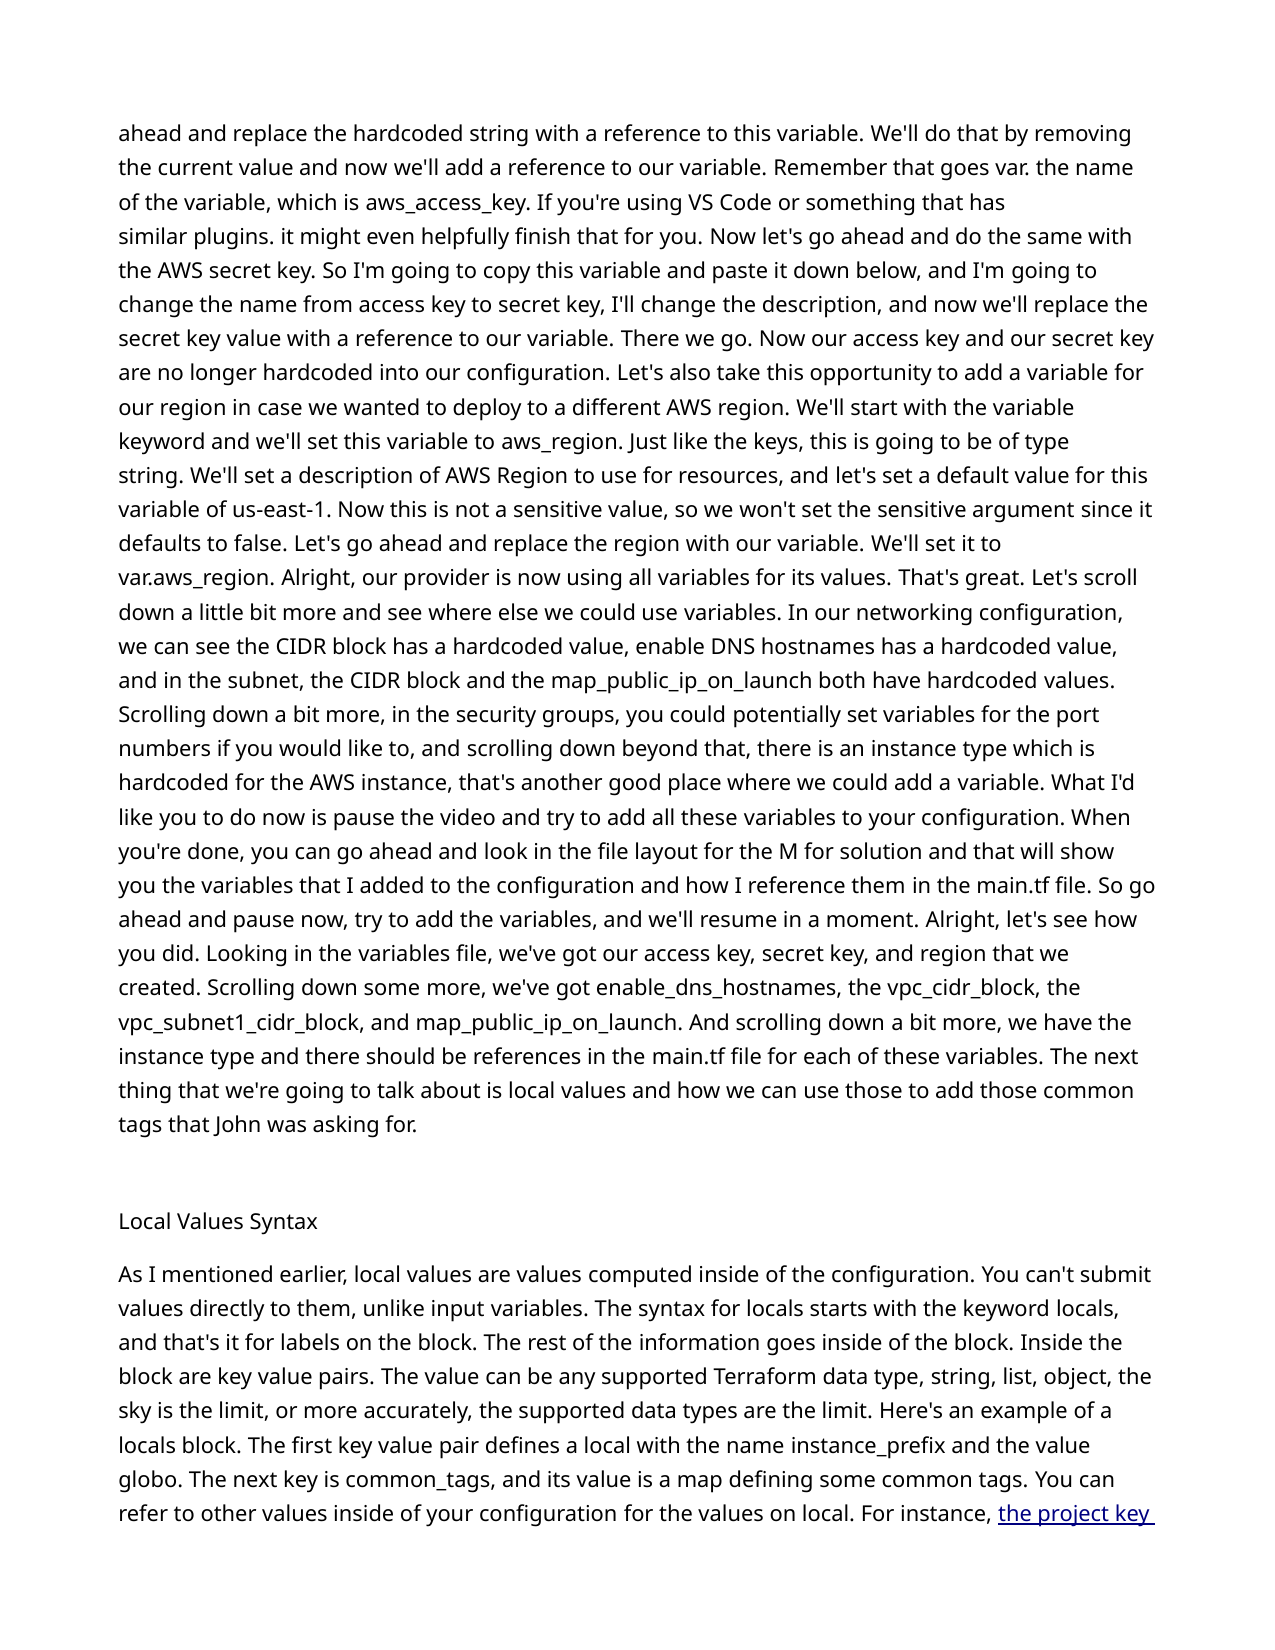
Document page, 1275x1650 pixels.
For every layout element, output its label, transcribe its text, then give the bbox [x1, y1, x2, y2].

text ahead and replace the hardcoded string with a reference to this variable. We'll do that by removing the current value and now we'll add a reference to our variable. Remember that goes var. the name of the variable, which is aws_access_key. If you're using VS Code or something that has similar plugins. it might even helpfully finish that for you. Now let's go ahead and do the same with the AWS secret key. So I'm going to copy this variable and paste it down below, and I'm going to change the name from access key to secret key, I'll change the description, and now we'll replace the secret key value with a reference to our variable. There we go. Now our access key and our secret key are no longer hardcoded into our configuration. Let's also take this opportunity to add a variable for our region in case we wanted to deploy to a different AWS region. We'll start with the variable keyword and we'll set this variable to aws_region. Just like the keys, this is going to be of type string. We'll set a description of AWS Region to use for resources, and let's set a default value for this variable of us‑east‑1. Now this is not a sensitive value, so we won't set the sensitive argument since it defaults to false. Let's go ahead and replace the region with our variable. We'll set it to var.aws_region. Alright, our provider is now using all variables for its values. That's great. Let's scroll down a little bit more and see where else we could use variables. In our networking configuration, we can see the CIDR block has a hardcoded value, enable DNS hostnames has a hardcoded value, and in the subnet, the CIDR block and the map_public_ip_on_launch both have hardcoded values. Scrolling down a bit more, in the security groups, you could potentially set variables for the port numbers if you would like to, and scrolling down beyond that, there is an instance type which is hardcoded for the AWS instance, that's another good place where we could add a variable. What I'd like you to do now is pause the video and try to add all these variables to your configuration. When you're done, you can go ahead and look in the file layout for the M for solution and that will show you the variables that I added to the configuration and how I reference them in the main.tf file. So go ahead and pause now, try to add the variables, and we'll resume in a moment. Alright, let's see how you did. Looking in the variables file, we've got our access key, secret key, and region that we created. Scrolling down some more, we've got enable_dns_hostnames, the vpc_cidr_block, the vpc_subnet1_cidr_block, and map_public_ip_on_launch. And scrolling down a bit more, we have the instance type and there should be references in the main.tf file for each of these variables. The next thing that we're going to talk about is local values and how we can use those to add those common tags that John was asking for. [118, 118, 1157, 1139]
text As I mentioned earlier, local values are values computed inside of the configuration. You can't submit values directly to them, unlike input variables. The syntax for locals starts with the keyword locals, and that's it for labels on the block. The rest of the information goes inside of the block. Inside the block are key value pairs. The value can be any supported Terraform data type, string, list, object, the sky is the limit, or more accurately, the supported data types are the limit. Here's an example of a locals block. The first key value pair defines a local with the name instance_prefix and the value globo. The next key is common_tags, and its value is a map defining some common tags. You can refer to other values inside of your configuration for the values on local. For instance, the project key [118, 1259, 1157, 1528]
subtitle Local Values Syntax [118, 1206, 1157, 1235]
